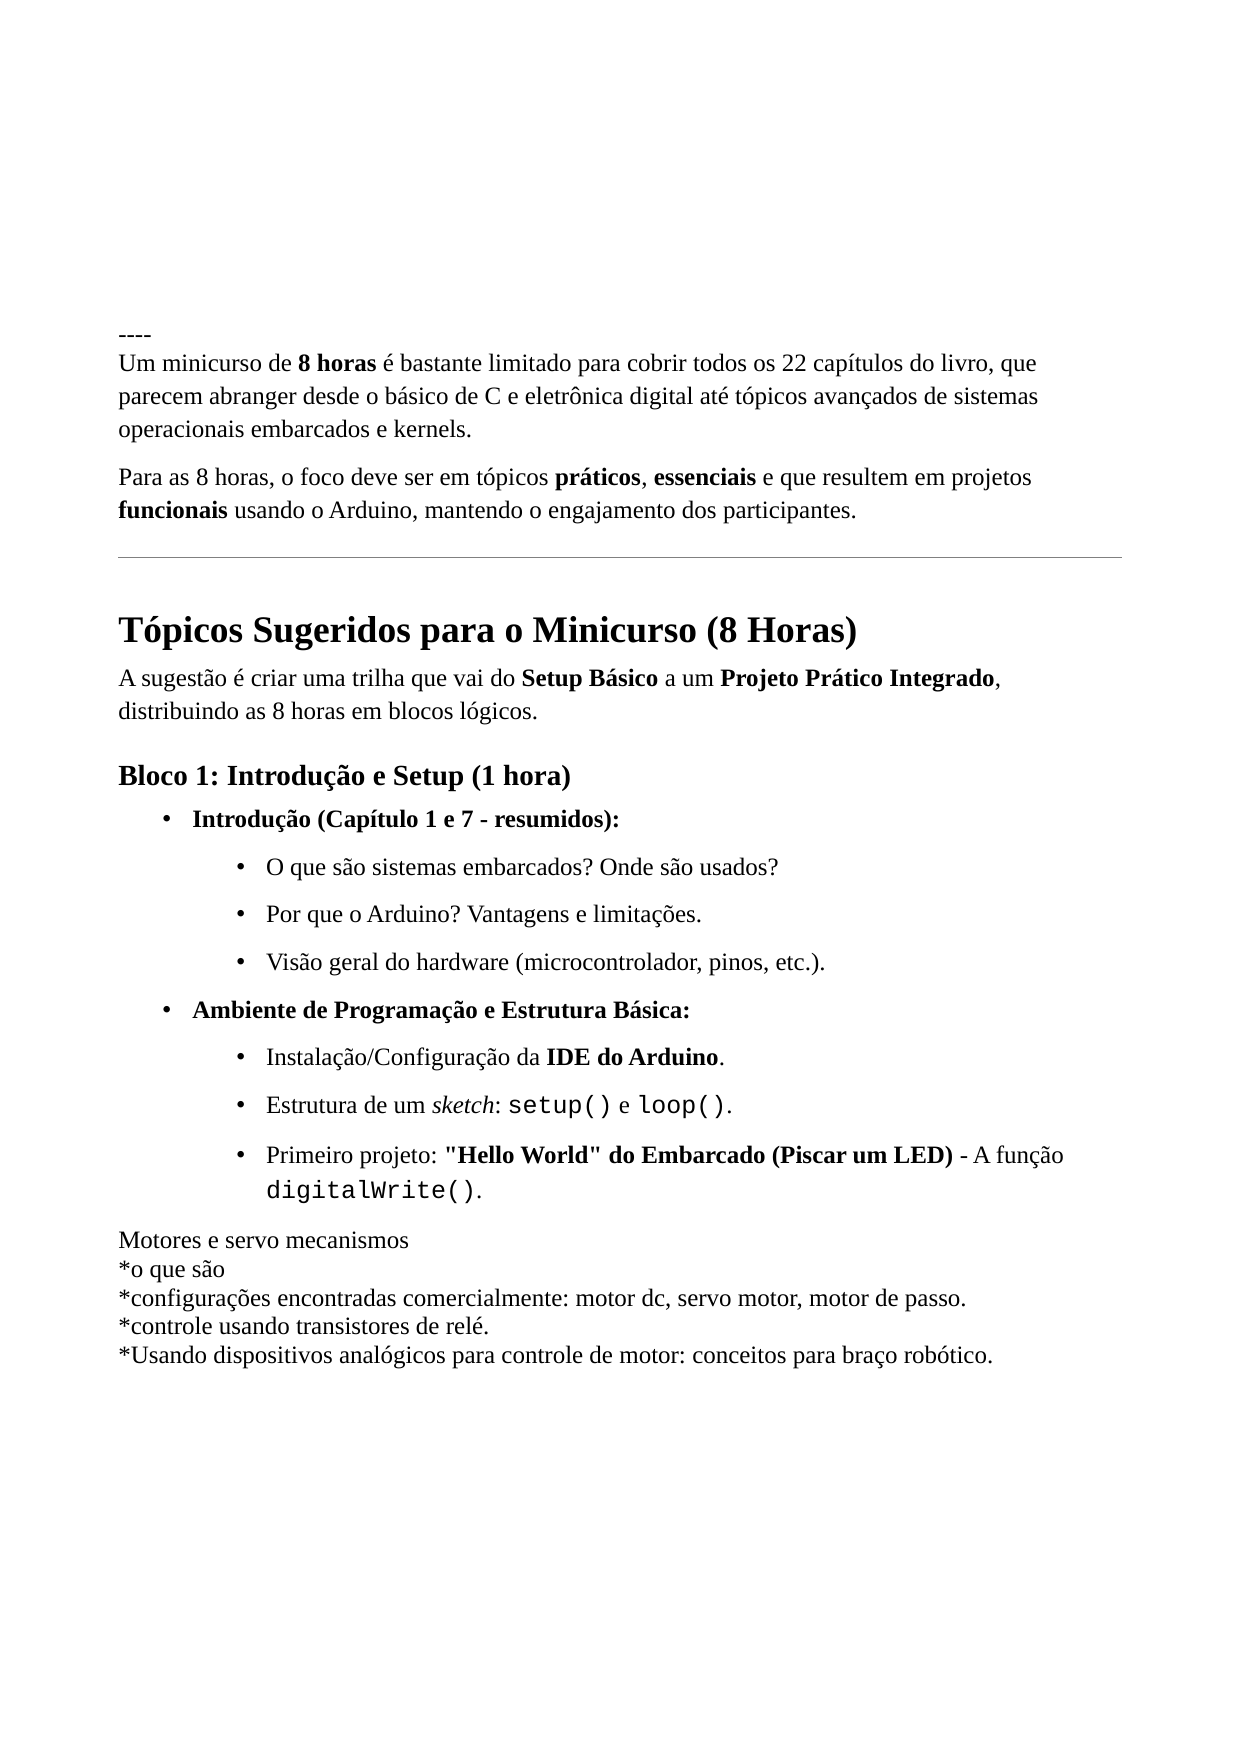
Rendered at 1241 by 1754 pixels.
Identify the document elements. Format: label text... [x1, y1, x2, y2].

list Ambiente de Programação e Estrutura Básica: [162, 995, 1122, 1023]
text *configurações encontradas comercialmente: motor dc, servo motor, motor de passo. [118, 1283, 1122, 1311]
text *o que são [118, 1254, 1122, 1283]
text *Usando dispositivos analógicos para controle de motor: conceitos para braço robótico. [118, 1340, 1122, 1369]
text Para as 8 horas, o foco deve ser em tópicos práticos, essenciais e que resultem em projetos funcionais usando o Arduino, mantendo o engajamento dos participantes. [118, 462, 1122, 523]
list Estrutura de um sketch: setup() e loop(). [236, 1090, 1122, 1121]
text A sugestão é criar uma trilha que vai do Setup Básico a um Projeto Prático Integrado, distribuindo as 8 horas em blocos lógicos. [118, 663, 1122, 725]
text Um minicurso de 8 horas é bastante limitado para cobrir todos os 22 capítulos do livro, que parecem abranger desde o básico de C e eletrônica digital até tópicos avançados de sistemas operacionais embarcados e kernels. [118, 348, 1122, 443]
list Visão geral do hardware (microcontrolador, pinos, etc.). [236, 947, 1122, 976]
list O que são sistemas embarcados? Onde são usados? [236, 852, 1122, 881]
subtitle Tópicos Sugeridos para o Minicurso (8 Horas) [118, 607, 1122, 651]
subtitle Bloco 1: Introdução e Setup (1 hora) [118, 758, 1122, 792]
text *controle usando transistores de relé. [118, 1311, 1122, 1340]
list Introdução (Capítulo 1 e 7 - resumidos): [162, 804, 1122, 833]
text ---- [118, 319, 1122, 348]
text Motores e servo mecanismos [118, 1225, 1122, 1254]
list Por que o Arduino? Vantagens e limitações. [236, 899, 1122, 928]
list Primeiro projeto: "Hello World" do Embarcado (Piscar um LED) - A função digitalWrite(). [236, 1140, 1122, 1206]
list Instalação/Configuração da IDE do Arduino. [236, 1042, 1122, 1071]
